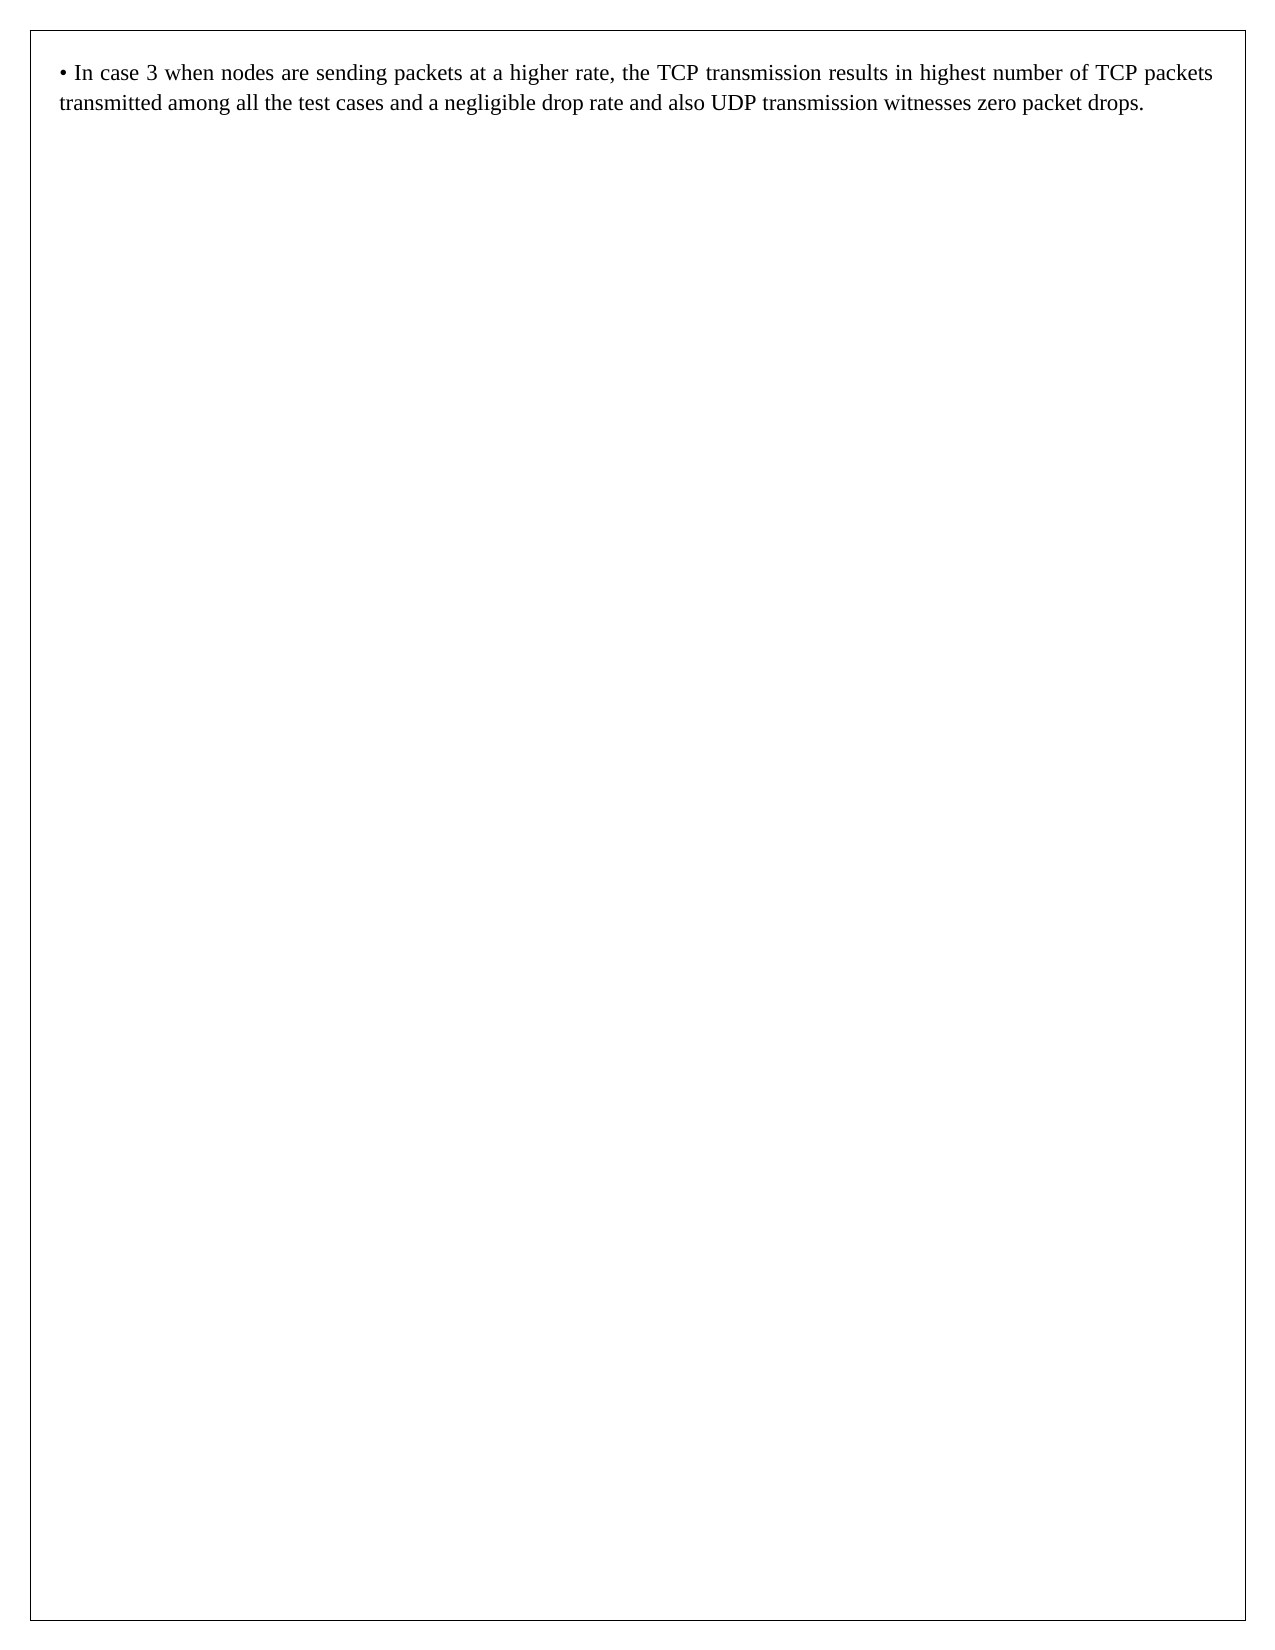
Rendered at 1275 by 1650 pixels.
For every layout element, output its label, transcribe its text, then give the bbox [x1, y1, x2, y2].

text • In case 3 when nodes are sending packets at a higher rate, the TCP transmission results in highest number of TCP packets transmitted among all the test cases and a negligible drop rate and also UDP transmission witnesses zero packet drops. [59, 59, 1216, 116]
